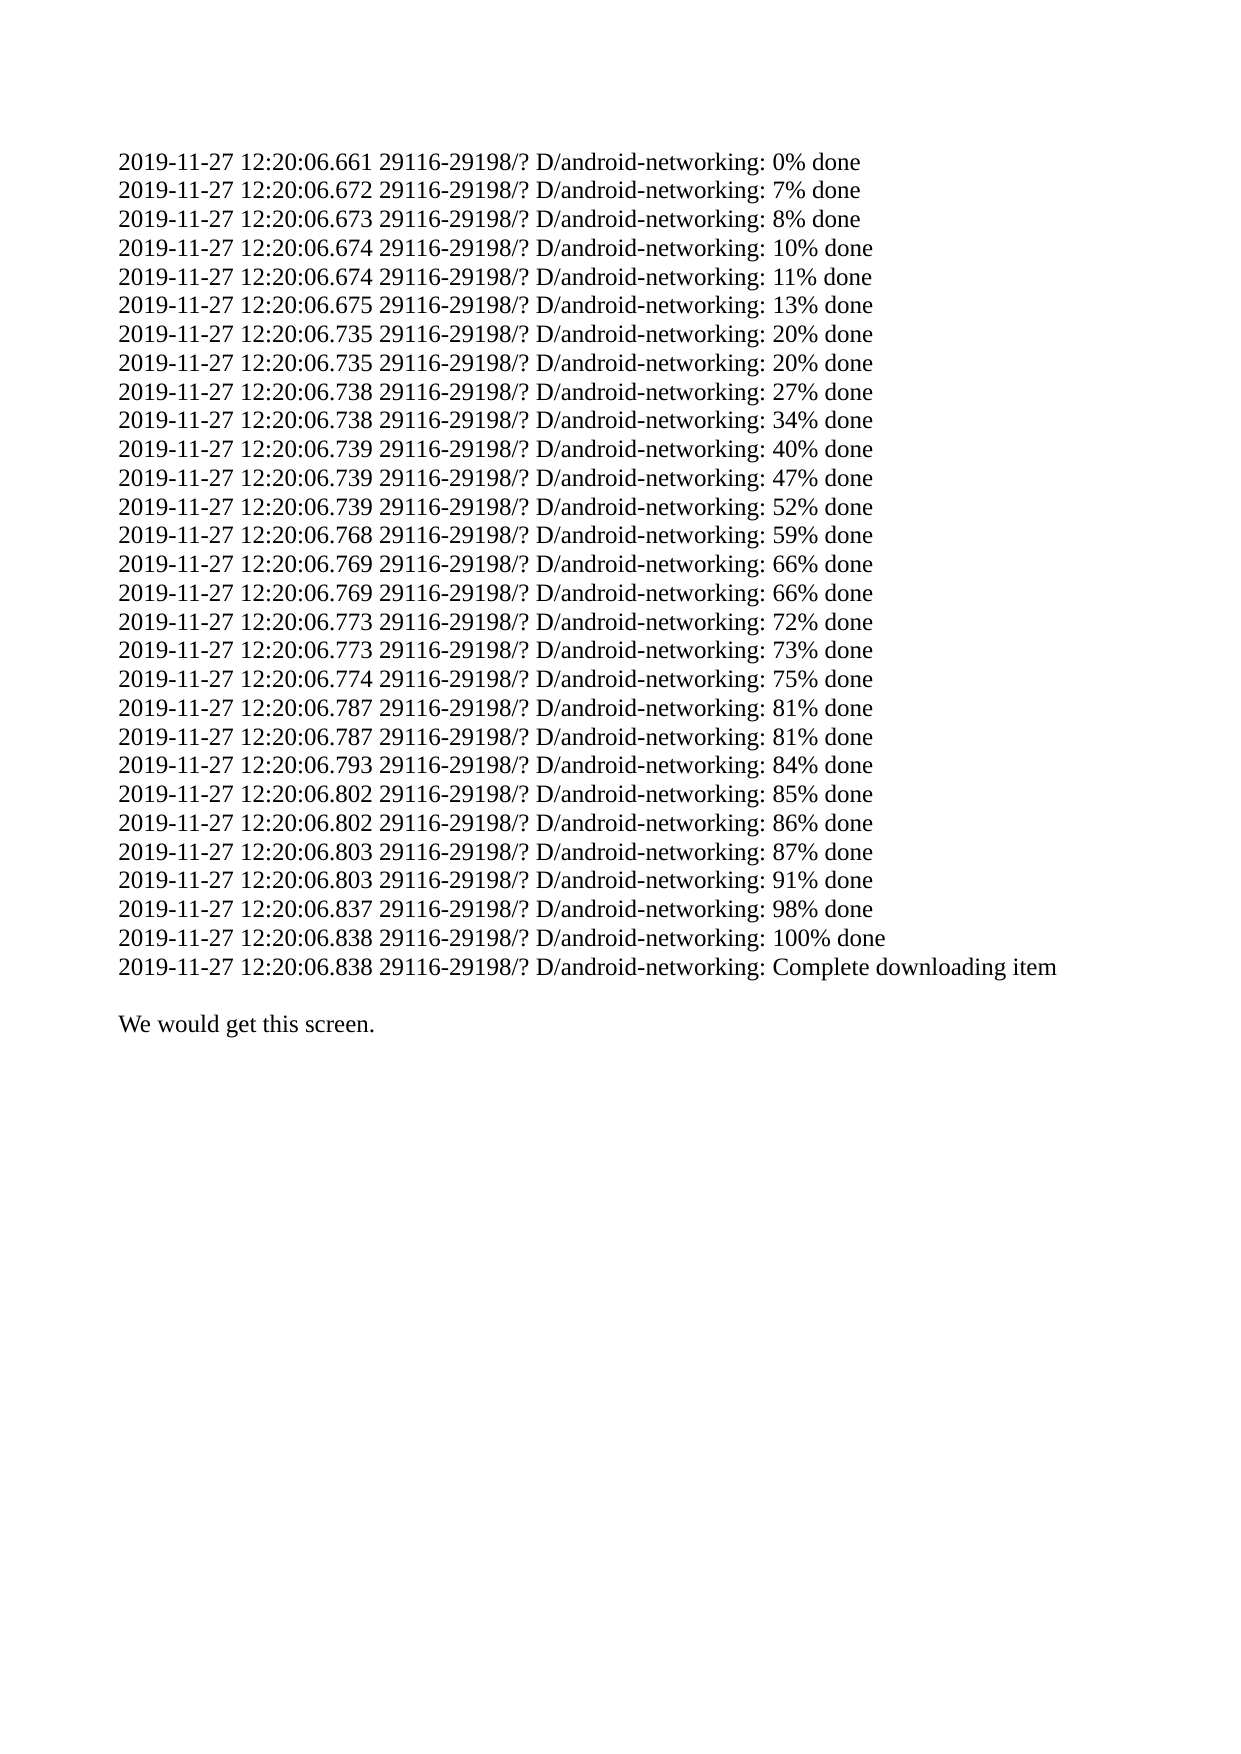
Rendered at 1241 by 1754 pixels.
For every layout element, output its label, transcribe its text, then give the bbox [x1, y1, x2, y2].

text 2019-11-27 12:20:06.838 29116-29198/? D/android-networking: Complete downloading item [118, 952, 1122, 981]
text We would get this screen. [118, 1009, 1122, 1038]
text 2019-11-27 12:20:06.674 29116-29198/? D/android-networking: 10% done [118, 233, 1122, 262]
text 2019-11-27 12:20:06.739 29116-29198/? D/android-networking: 40% done [118, 434, 1122, 463]
text 2019-11-27 12:20:06.837 29116-29198/? D/android-networking: 98% done [118, 894, 1122, 923]
text 2019-11-27 12:20:06.769 29116-29198/? D/android-networking: 66% done [118, 549, 1122, 578]
text 2019-11-27 12:20:06.803 29116-29198/? D/android-networking: 91% done [118, 866, 1122, 894]
text 2019-11-27 12:20:06.803 29116-29198/? D/android-networking: 87% done [118, 837, 1122, 866]
text 2019-11-27 12:20:06.735 29116-29198/? D/android-networking: 20% done [118, 348, 1122, 377]
text 2019-11-27 12:20:06.739 29116-29198/? D/android-networking: 47% done [118, 463, 1122, 492]
text 2019-11-27 12:20:06.802 29116-29198/? D/android-networking: 86% done [118, 808, 1122, 837]
text 2019-11-27 12:20:06.769 29116-29198/? D/android-networking: 66% done [118, 578, 1122, 607]
text 2019-11-27 12:20:06.738 29116-29198/? D/android-networking: 27% done [118, 377, 1122, 406]
text 2019-11-27 12:20:06.802 29116-29198/? D/android-networking: 85% done [118, 779, 1122, 808]
text 2019-11-27 12:20:06.739 29116-29198/? D/android-networking: 52% done [118, 492, 1122, 521]
text 2019-11-27 12:20:06.675 29116-29198/? D/android-networking: 13% done [118, 291, 1122, 319]
text 2019-11-27 12:20:06.768 29116-29198/? D/android-networking: 59% done [118, 521, 1122, 549]
text 2019-11-27 12:20:06.661 29116-29198/? D/android-networking: 0% done [118, 147, 1122, 176]
text 2019-11-27 12:20:06.674 29116-29198/? D/android-networking: 11% done [118, 262, 1122, 291]
text 2019-11-27 12:20:06.773 29116-29198/? D/android-networking: 72% done [118, 607, 1122, 636]
text 2019-11-27 12:20:06.738 29116-29198/? D/android-networking: 34% done [118, 406, 1122, 434]
text 2019-11-27 12:20:06.787 29116-29198/? D/android-networking: 81% done [118, 693, 1122, 722]
text 2019-11-27 12:20:06.774 29116-29198/? D/android-networking: 75% done [118, 664, 1122, 693]
text 2019-11-27 12:20:06.773 29116-29198/? D/android-networking: 73% done [118, 636, 1122, 664]
text 2019-11-27 12:20:06.735 29116-29198/? D/android-networking: 20% done [118, 319, 1122, 348]
text 2019-11-27 12:20:06.672 29116-29198/? D/android-networking: 7% done [118, 176, 1122, 204]
text 2019-11-27 12:20:06.838 29116-29198/? D/android-networking: 100% done [118, 923, 1122, 952]
text 2019-11-27 12:20:06.793 29116-29198/? D/android-networking: 84% done [118, 751, 1122, 779]
text 2019-11-27 12:20:06.787 29116-29198/? D/android-networking: 81% done [118, 722, 1122, 751]
text 2019-11-27 12:20:06.673 29116-29198/? D/android-networking: 8% done [118, 204, 1122, 233]
